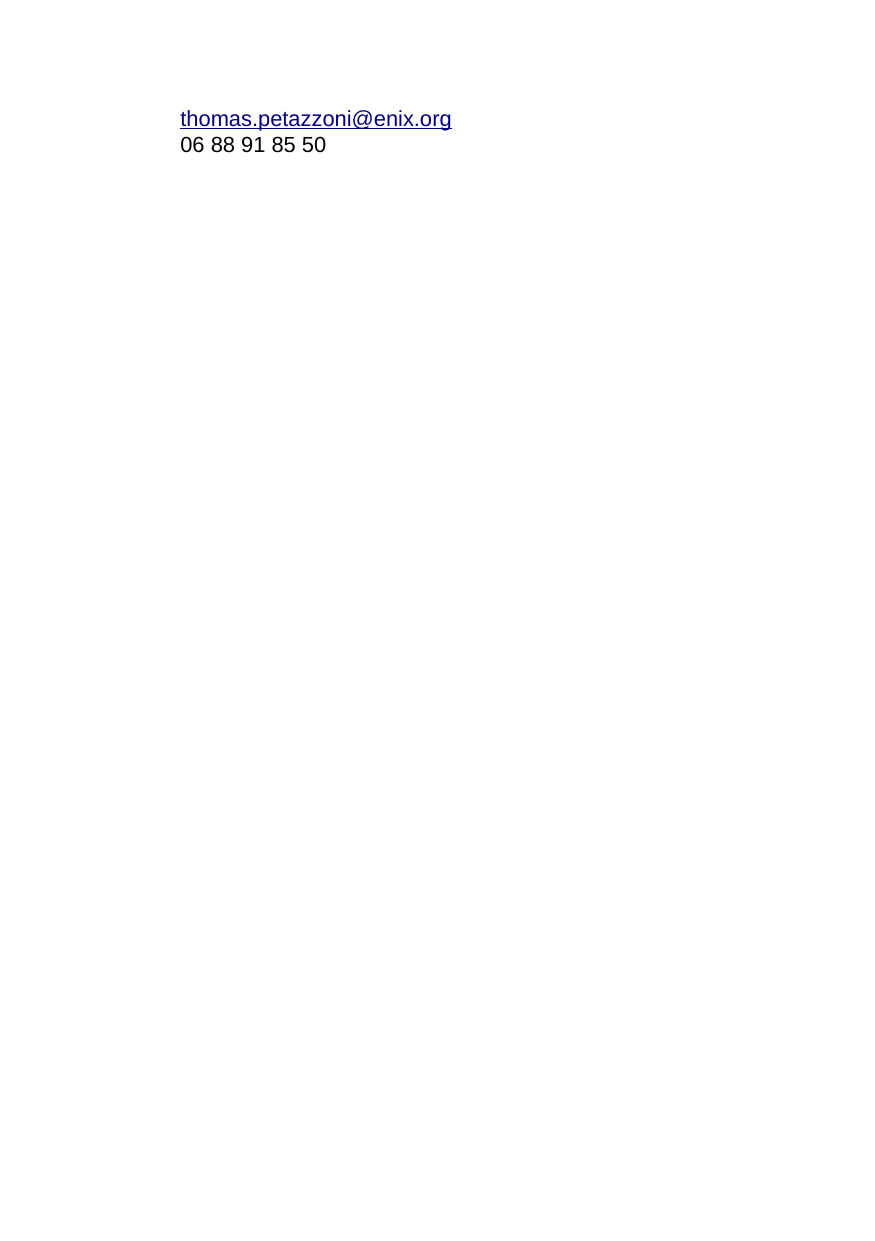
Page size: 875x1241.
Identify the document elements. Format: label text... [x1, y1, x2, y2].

text thomas.petazzoni@enix.org 06 88 91 85 50 [106, 106, 768, 157]
